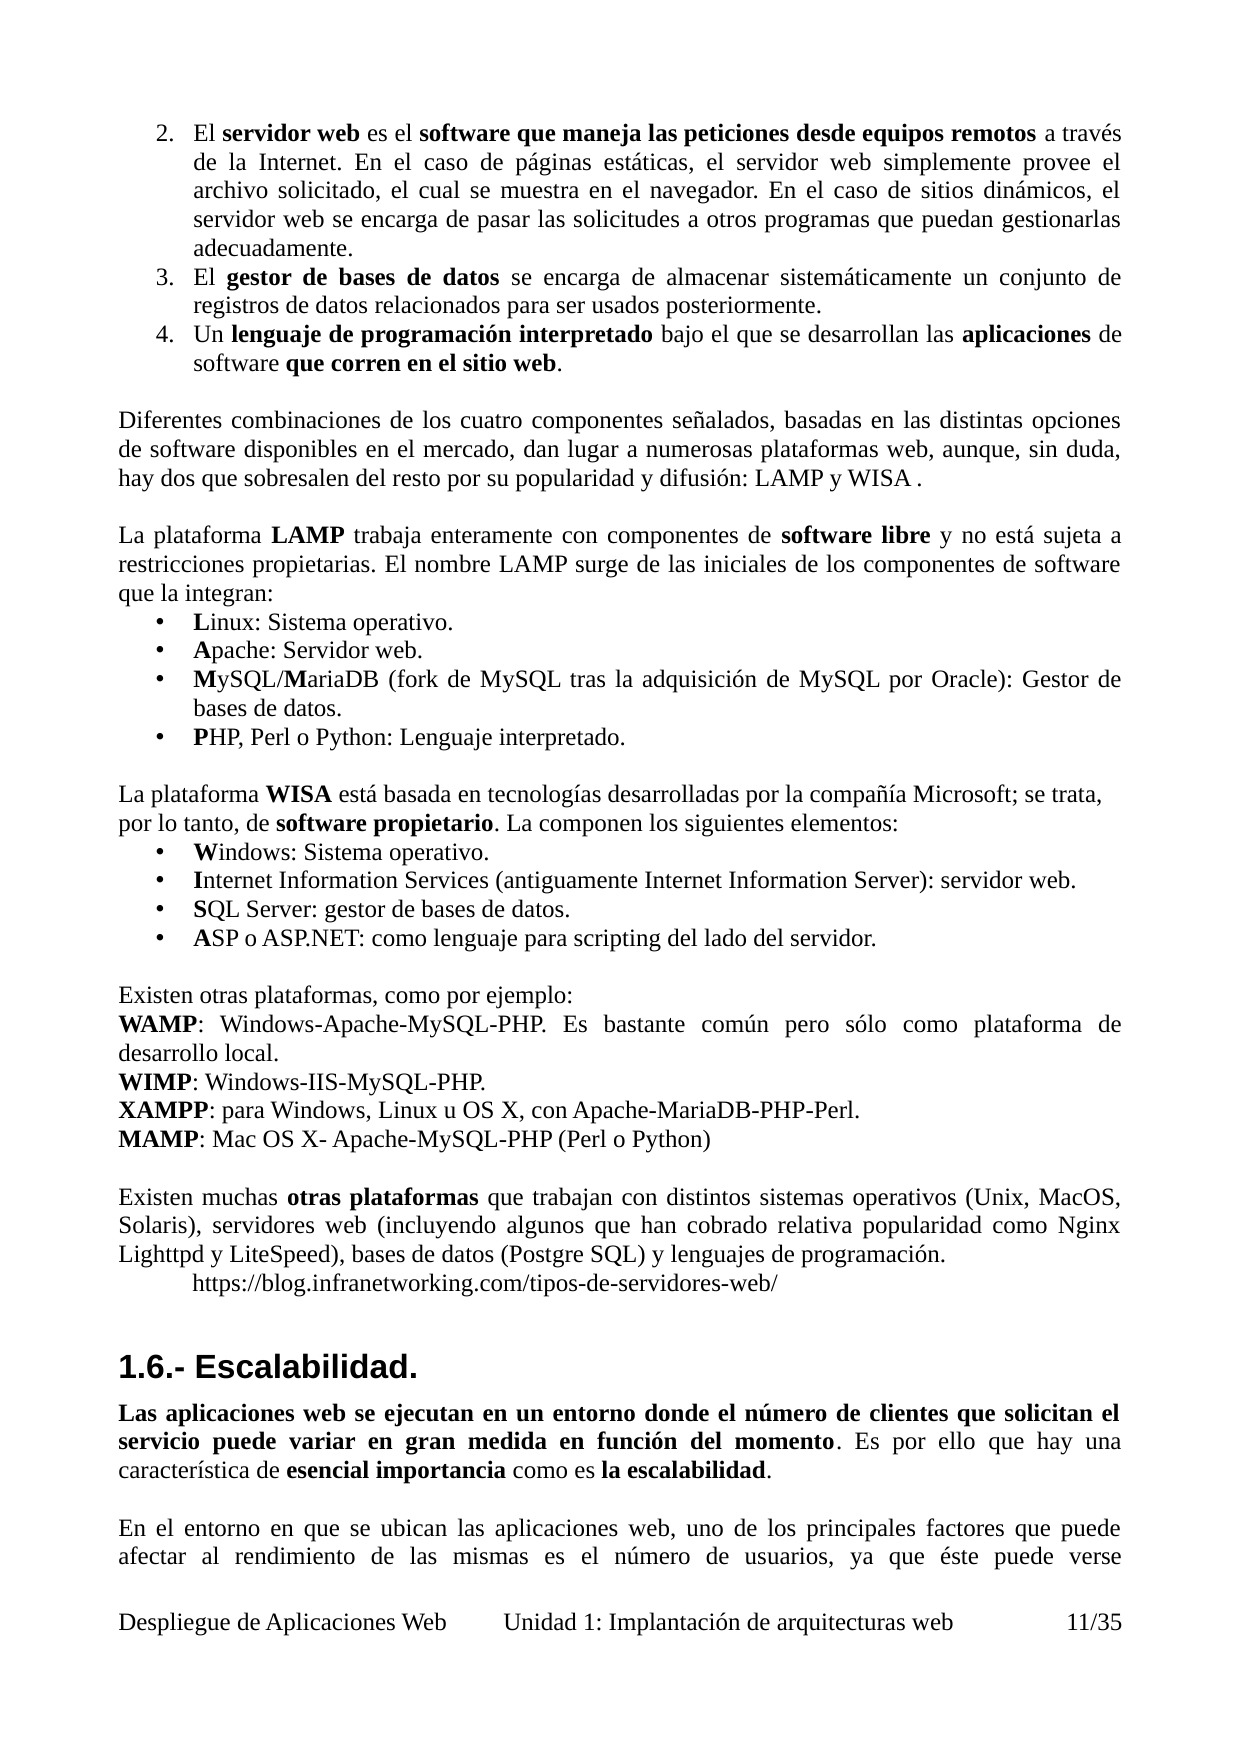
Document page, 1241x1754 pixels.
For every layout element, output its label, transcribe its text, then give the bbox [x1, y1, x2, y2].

text La plataforma WISA está basada en tecnologías desarrolladas por la compañía Microsoft; se trata, [118, 779, 1122, 808]
list Windows: Sistema operativo. [156, 837, 1122, 866]
text Existen muchas otras plataformas que trabajan con distintos sistemas operativos (Unix, MacOS, Solaris), servidores web (incluyendo algunos que han cobrado relativa popularidad como Nginx Lighttpd y LiteSpeed), bases de datos (Postgre SQL) y lenguajes de programación. [118, 1182, 1122, 1268]
list El gestor de bases de datos se encarga de almacenar sistemáticamente un conjunto de registros de datos relacionados para ser usados posteriormente. [156, 262, 1122, 319]
list ASP o ASP.NET: como lenguaje para scripting del lado del servidor. [156, 923, 1122, 952]
list Apache: Servidor web. [156, 636, 1122, 664]
list El servidor web es el software que maneja las peticiones desde equipos remotos a través de la Internet. En el caso de páginas estáticas, el servidor web simplemente provee el archivo solicitado, el cual se muestra en el navegador. En el caso de sitios dinámicos, el servidor web se encarga de pasar las solicitudes a otros programas que puedan gestionarlas adecuadamente. [156, 118, 1122, 262]
text WIMP: Windows-IIS-MySQL-PHP. [118, 1067, 1122, 1096]
subtitle 1.6.- Escalabilidad. [118, 1346, 1122, 1385]
list MySQL/MariaDB (fork de MySQL tras la adquisición de MySQL por Oracle): Gestor de bases de datos. [156, 664, 1122, 722]
text XAMPP: para Windows, Linux u OS X, con Apache-MariaDB-PHP-Perl. [118, 1096, 1122, 1124]
text MAMP: Mac OS X- Apache-MySQL-PHP (Perl o Python) [118, 1124, 1122, 1153]
text La plataforma LAMP trabaja enteramente con componentes de software libre y no está sujeta a restricciones propietarias. El nombre LAMP surge de las iniciales de los componentes de software que la integran: [118, 521, 1122, 607]
text En el entorno en que se ubican las aplicaciones web, uno de los principales factores que puede afectar al rendimiento de las mismas es el número de usuarios, ya que éste puede verse [118, 1513, 1122, 1570]
list Linux: Sistema operativo. [156, 607, 1122, 636]
list Internet Information Services (antiguamente Internet Information Server): servidor web. [156, 866, 1122, 894]
list PHP, Perl o Python: Lenguaje interpretado. [156, 722, 1122, 751]
text Diferentes combinaciones de los cuatro componentes señalados, basadas en las distintas opciones de software disponibles en el mercado, dan lugar a numerosas plataformas web, aunque, sin duda, hay dos que sobresalen del resto por su popularidad y difusión: LAMP y WISA . [118, 406, 1122, 492]
text WAMP: Windows-Apache-MySQL-PHP. Es bastante común pero sólo como plataforma de desarrollo local. [118, 1009, 1122, 1067]
list SQL Server: gestor de bases de datos. [156, 894, 1122, 923]
text por lo tanto, de software propietario. La componen los siguientes elementos: [118, 808, 1122, 837]
text https://blog.infranetworking.com/tipos-de-servidores-web/ [118, 1268, 1122, 1297]
text Las aplicaciones web se ejecutan en un entorno donde el número de clientes que solicitan el servicio puede variar en gran medida en función del momento. Es por ello que hay una característica de esencial importancia como es la escalabilidad. [118, 1398, 1122, 1484]
text Existen otras plataformas, como por ejemplo: [118, 981, 1122, 1009]
list Un lenguaje de programación interpretado bajo el que se desarrollan las aplicaciones de software que corren en el sitio web. [156, 319, 1122, 377]
